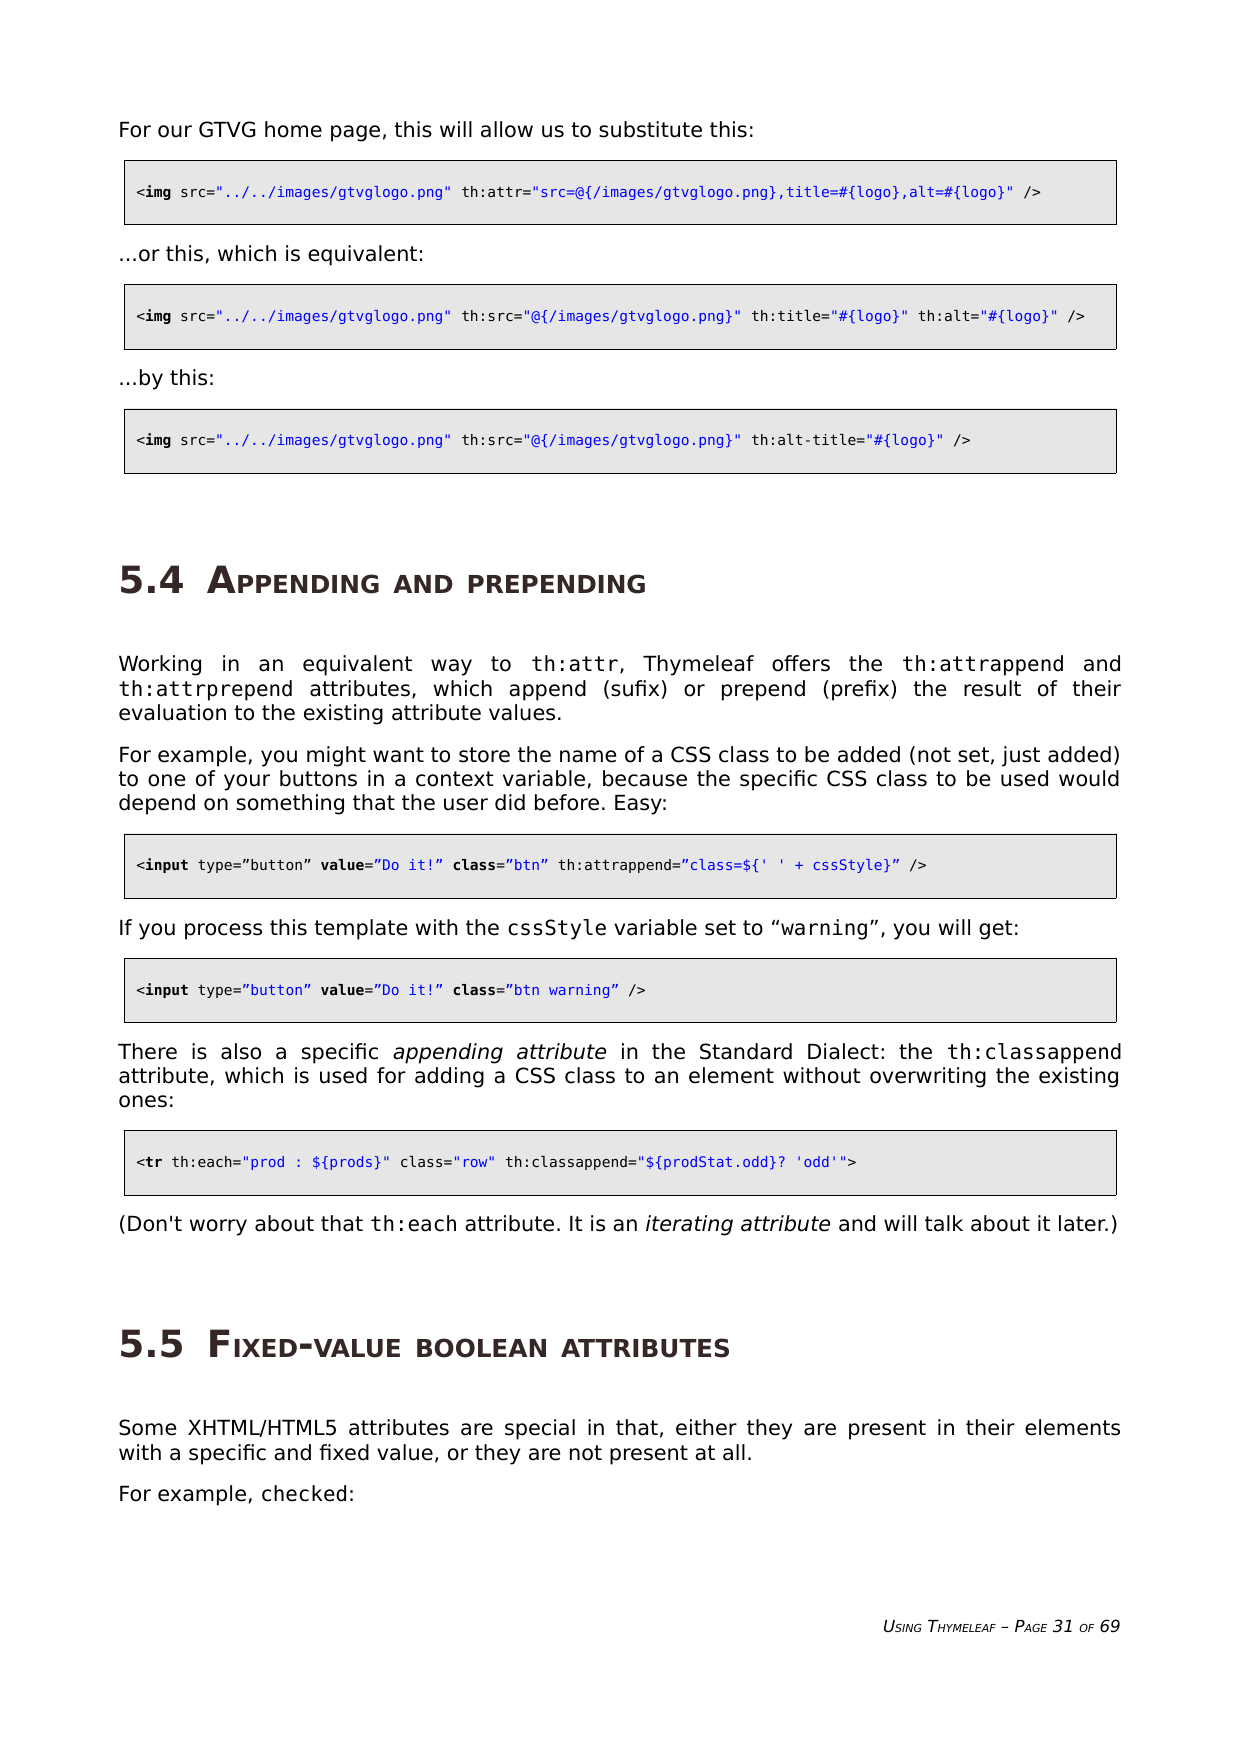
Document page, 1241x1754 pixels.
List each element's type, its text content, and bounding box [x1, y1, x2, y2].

text Working in an equivalent way to th:attr, Thymeleaf offers the th:attrappend and th:attrprepend attributes, which append (sufix) or prepend (prefix) the result of their evaluation to the existing attribute values. [118, 652, 1122, 725]
text If you process this template with the cssStyle variable set to “warning”, you will get: [118, 916, 1122, 940]
text For example, you might want to store the name of a CSS class to be added (not set, just added) to one of your buttons in a context variable, because the specific CSS class to be used would depend on something that the user did before. Easy: [118, 743, 1122, 816]
text There is also a specific appending attribute in the Standard Dialect: the th:classappend attribute, which is used for adding a CSS class to an element without overwriting the existing ones: [118, 1040, 1122, 1113]
text <tr th:each="prod : ${prods}" class="row" th:classappend="${prodStat.odd}? 'odd'"> [125, 1131, 1116, 1195]
text <img src="../../images/gtvglogo.png" th:src="@{/images/gtvglogo.png}" th:alt-title="#{logo}" /> [125, 410, 1116, 473]
text For example, checked: [118, 1482, 1122, 1507]
text ...or this, which is equivalent: [118, 242, 1122, 267]
text (Don't worry about that th:each attribute. It is an iterating attribute and will talk about it later.) [118, 1212, 1122, 1237]
text Some XHTML/HTML5 attributes are special in that, either they are present in their elements with a specific and fixed value, or they are not present at all. [118, 1416, 1122, 1465]
text <input type=”button” value=”Do it!” class=”btn” th:attrappend=”class=${' ' + cssStyle}” /> [125, 835, 1116, 898]
text <input type=”button” value=”Do it!” class=”btn warning” /> [125, 959, 1116, 1022]
text ...by this: [118, 366, 1122, 391]
text <img src="../../images/gtvglogo.png" th:attr="src=@{/images/gtvglogo.png},title=#{logo},alt=#{logo}" /> [125, 161, 1116, 224]
subtitle Fixed-value boolean attributes [118, 1322, 1122, 1366]
subtitle Appending and prepending [118, 558, 1122, 602]
text For our GTVG home page, this will allow us to substitute this: [118, 118, 1122, 142]
text <img src="../../images/gtvglogo.png" th:src="@{/images/gtvglogo.png}" th:title="#{logo}" th:alt="#{logo}" /> [125, 285, 1116, 349]
